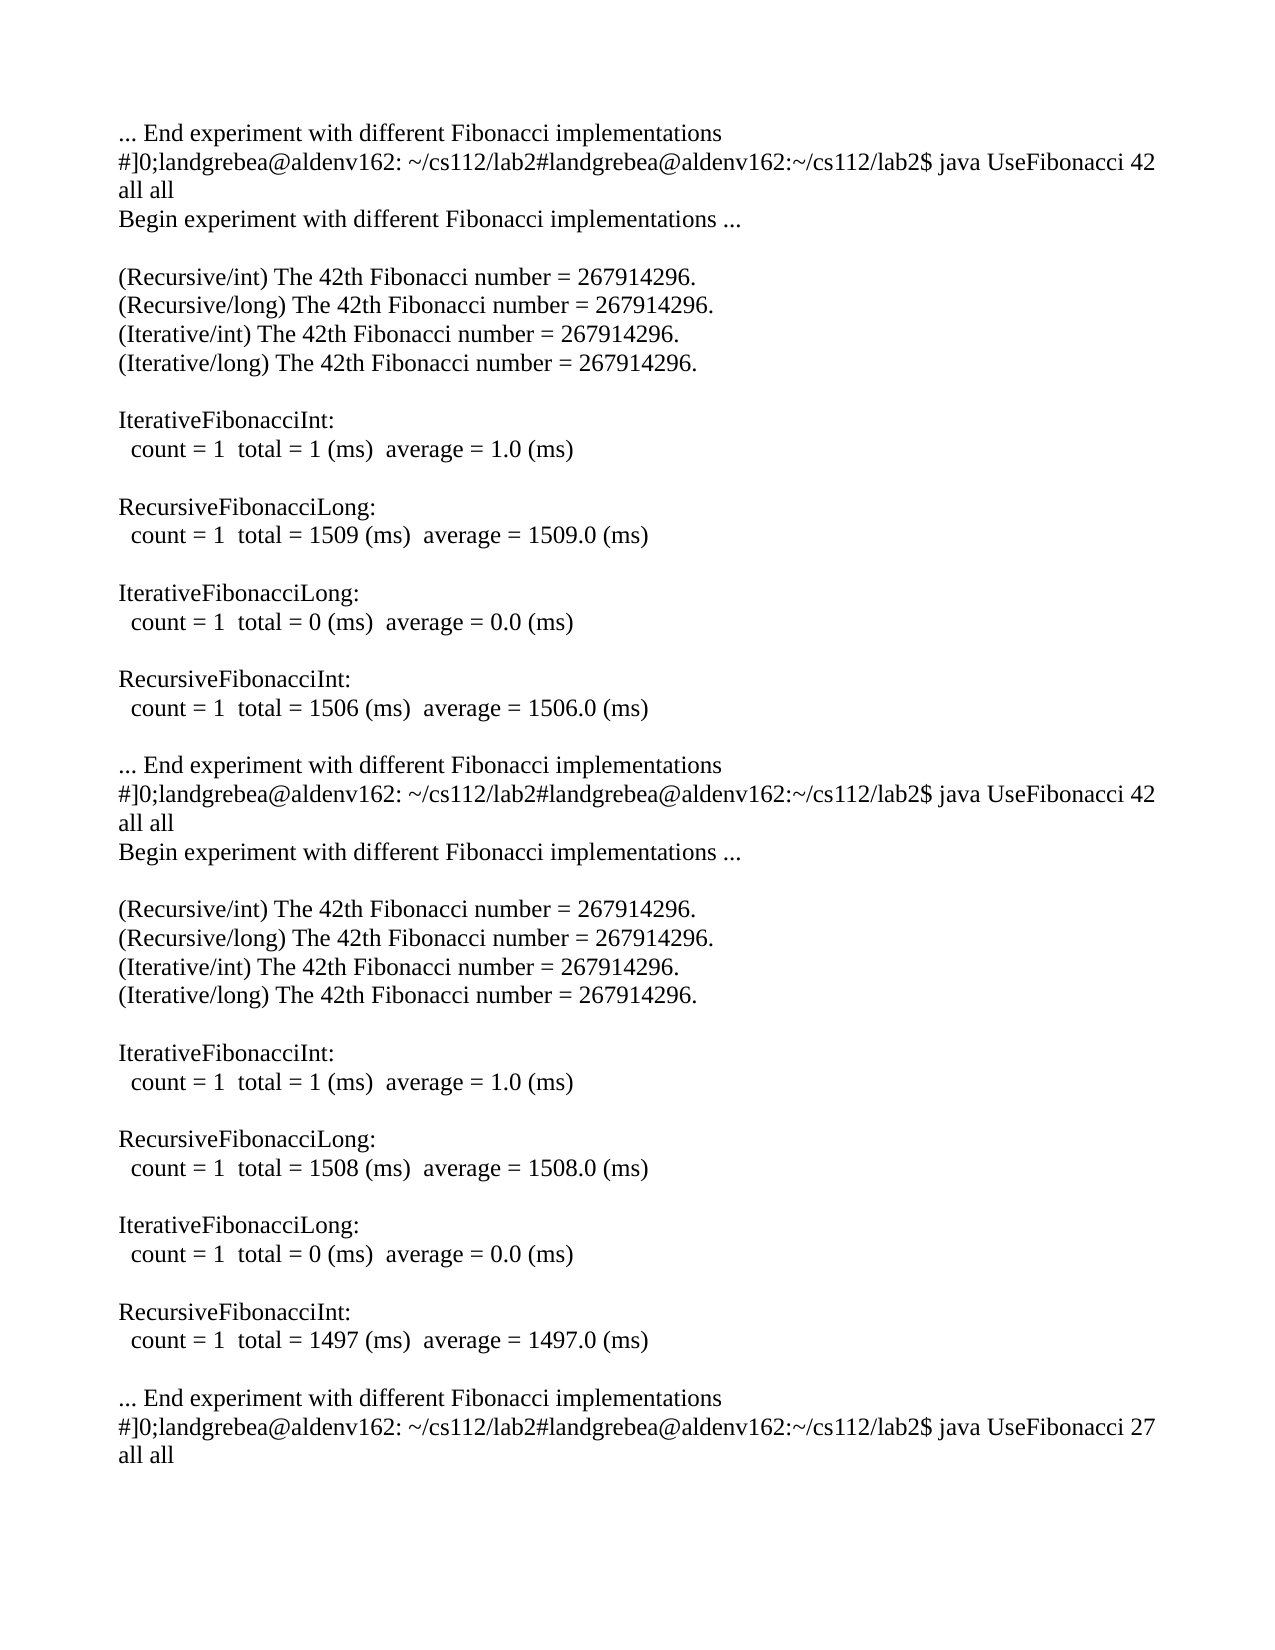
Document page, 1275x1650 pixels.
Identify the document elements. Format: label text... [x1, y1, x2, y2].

text #]0;landgrebea@aldenv162: ~/cs112/lab2#landgrebea@aldenv162:~/cs112/lab2$ java UseFibonacci 27 all all [118, 1412, 1157, 1469]
text IterativeFibonacciInt: [118, 406, 1157, 434]
text (Iterative/long) The 42th Fibonacci number = 267914296. [118, 348, 1157, 377]
text count = 1 total = 1497 (ms) average = 1497.0 (ms) [118, 1326, 1157, 1354]
text RecursiveFibonacciInt: [118, 1297, 1157, 1326]
text ... End experiment with different Fibonacci implementations [118, 751, 1157, 779]
text count = 1 total = 1 (ms) average = 1.0 (ms) [118, 1067, 1157, 1096]
text RecursiveFibonacciLong: [118, 1124, 1157, 1153]
text count = 1 total = 0 (ms) average = 0.0 (ms) [118, 607, 1157, 636]
text (Iterative/int) The 42th Fibonacci number = 267914296. [118, 319, 1157, 348]
text IterativeFibonacciLong: [118, 1211, 1157, 1239]
text #]0;landgrebea@aldenv162: ~/cs112/lab2#landgrebea@aldenv162:~/cs112/lab2$ java UseFibonacci 42 all all [118, 147, 1157, 204]
text IterativeFibonacciInt: [118, 1038, 1157, 1067]
text (Recursive/long) The 42th Fibonacci number = 267914296. [118, 923, 1157, 952]
text (Recursive/long) The 42th Fibonacci number = 267914296. [118, 291, 1157, 319]
text ... End experiment with different Fibonacci implementations [118, 118, 1157, 147]
text #]0;landgrebea@aldenv162: ~/cs112/lab2#landgrebea@aldenv162:~/cs112/lab2$ java UseFibonacci 42 all all [118, 779, 1157, 837]
text count = 1 total = 1506 (ms) average = 1506.0 (ms) [118, 693, 1157, 722]
text (Recursive/int) The 42th Fibonacci number = 267914296. [118, 894, 1157, 923]
text count = 1 total = 1509 (ms) average = 1509.0 (ms) [118, 521, 1157, 549]
text ... End experiment with different Fibonacci implementations [118, 1383, 1157, 1412]
text (Recursive/int) The 42th Fibonacci number = 267914296. [118, 262, 1157, 291]
text count = 1 total = 1508 (ms) average = 1508.0 (ms) [118, 1153, 1157, 1182]
text count = 1 total = 1 (ms) average = 1.0 (ms) [118, 434, 1157, 463]
text (Iterative/long) The 42th Fibonacci number = 267914296. [118, 981, 1157, 1009]
text IterativeFibonacciLong: [118, 578, 1157, 607]
text Begin experiment with different Fibonacci implementations ... [118, 204, 1157, 233]
text (Iterative/int) The 42th Fibonacci number = 267914296. [118, 952, 1157, 981]
text Begin experiment with different Fibonacci implementations ... [118, 837, 1157, 866]
text count = 1 total = 0 (ms) average = 0.0 (ms) [118, 1239, 1157, 1268]
text RecursiveFibonacciLong: [118, 492, 1157, 521]
text RecursiveFibonacciInt: [118, 664, 1157, 693]
